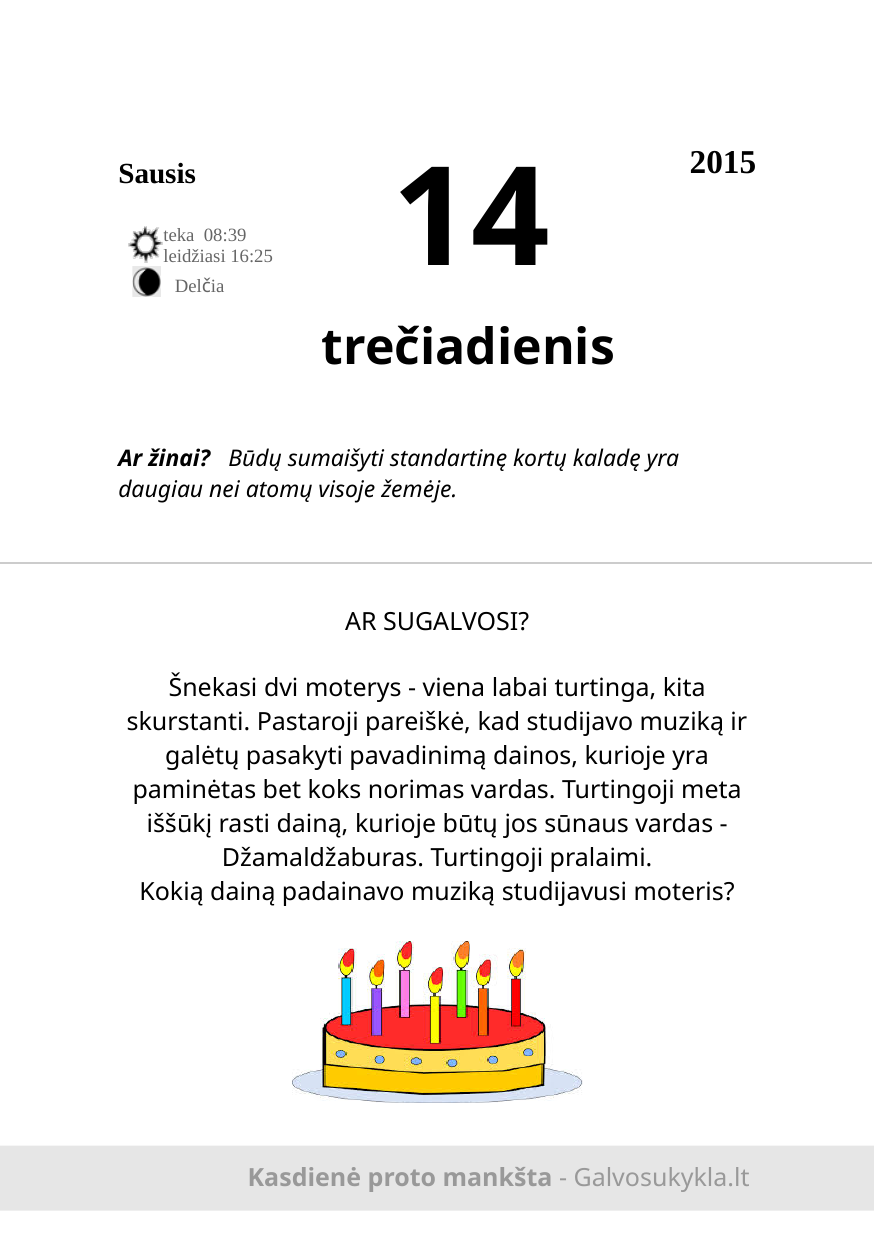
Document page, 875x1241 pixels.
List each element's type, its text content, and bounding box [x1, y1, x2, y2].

text Šnekasi dvi moterys - viena labai turtinga, kita skurstanti. Pastaroji pareiškė, kad studijavo muziką ir galėtų pasakyti pavadinimą dainos, kurioje yra paminėtas bet koks norimas vardas. Turtingoji meta iššūkį rasti dainą, kurioje būtų jos sūnaus vardas - Džamaldžaburas. Turtingoji pralaimi. Kokią dainą padainavo muziką studijavusi moteris? [118, 669, 756, 908]
table_header Sausis teka 08:39 leidžiasi 16:25 Delčia [118, 118, 298, 379]
text AR SUGALVOSI? [118, 604, 756, 638]
text Ar žinai? Būdų sumaišyti standartinę kortų kaladę yra daugiau nei atomų visoje žemėje. [118, 442, 756, 504]
table_header 2015 [638, 118, 756, 379]
table_header 14 trečiadienis [299, 118, 638, 379]
picture [292, 941, 583, 1103]
